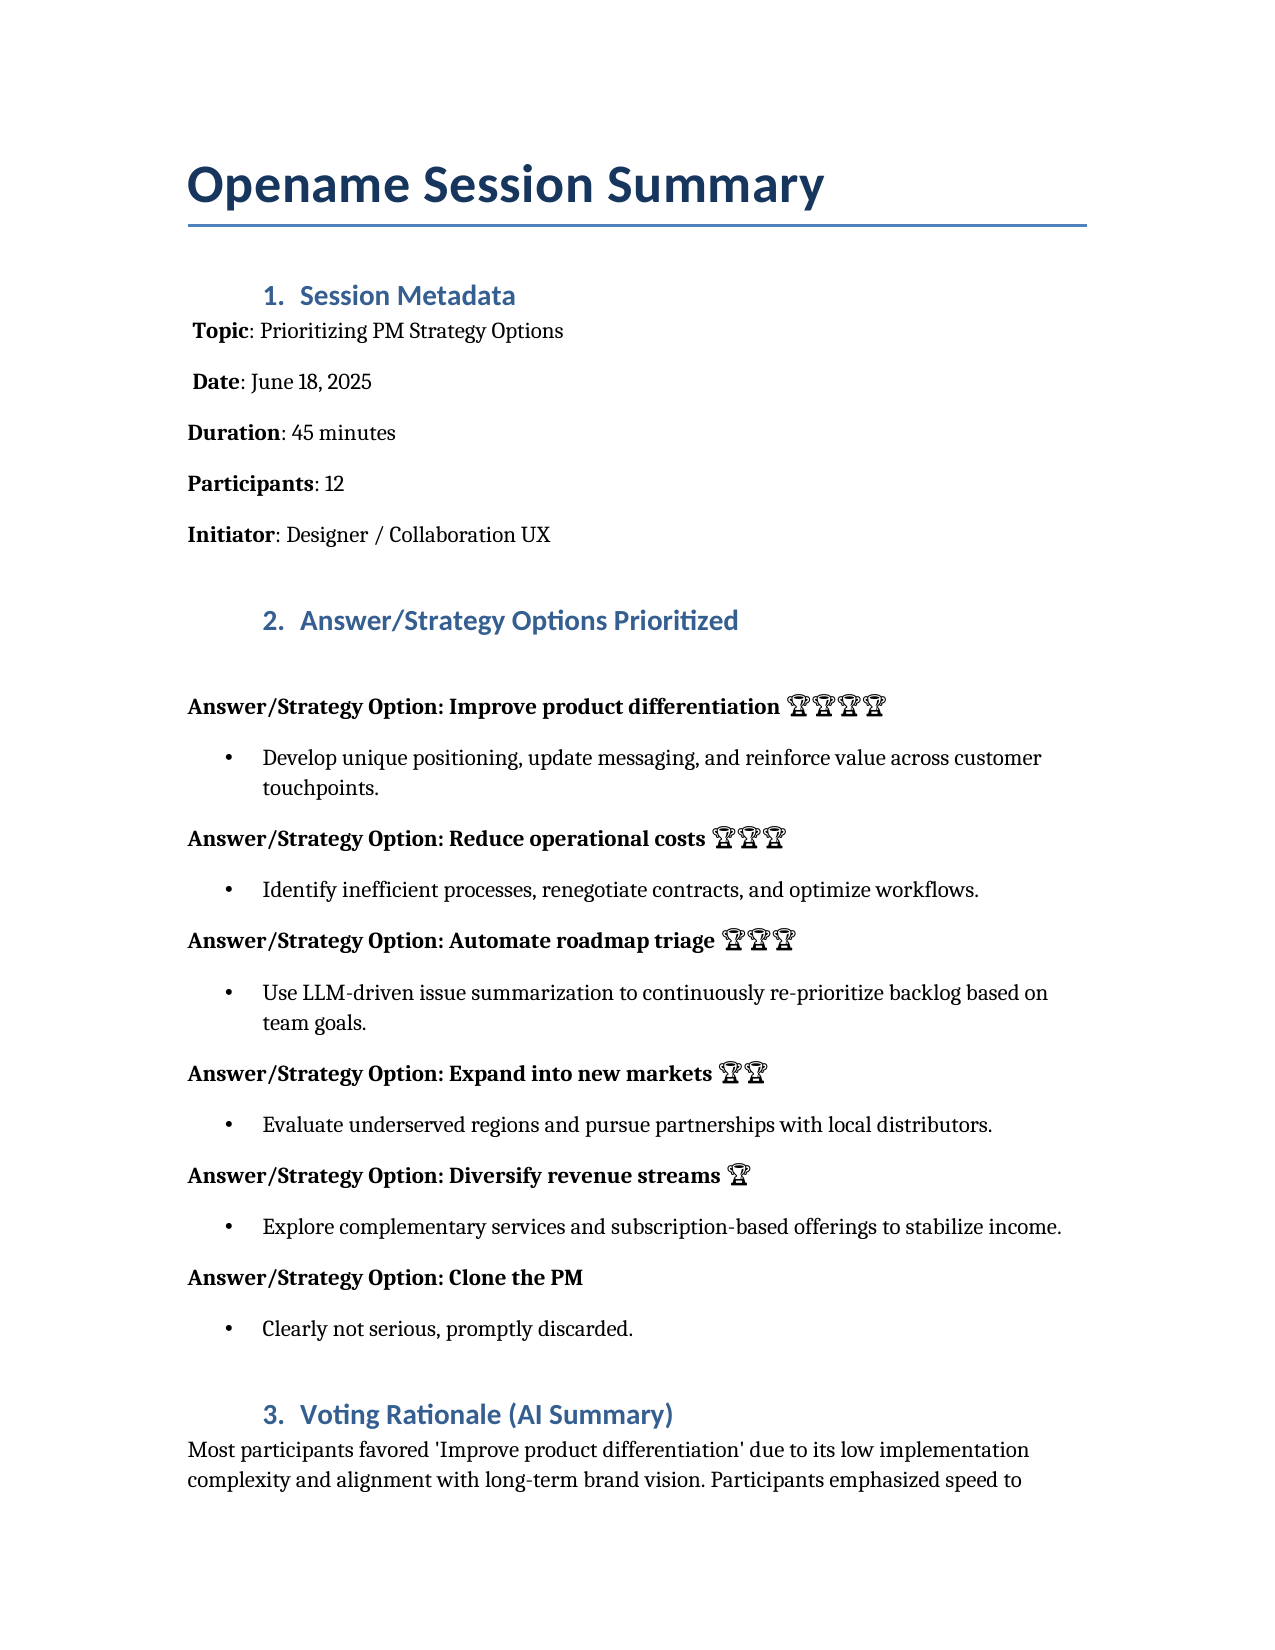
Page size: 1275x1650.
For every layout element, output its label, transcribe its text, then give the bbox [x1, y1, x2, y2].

text Most participants favored 'Improve product differentiation' due to its low implementation complexity and alignment with long-term brand vision. Participants emphasized speed to [187, 1437, 1087, 1493]
text Answer/Strategy Option: Expand into new markets 🏆🏆 [187, 1061, 1087, 1087]
list Evaluate underserved regions and pursue partnerships with local distributors. [225, 1112, 1087, 1138]
text Initiator: Designer / Collaboration UX [187, 522, 1087, 548]
subtitle Voting Rationale (AI Summary) [262, 1396, 1087, 1432]
text Answer/Strategy Option: Automate roadmap triage 🏆🏆🏆 [187, 928, 1087, 954]
subtitle Answer/Strategy Options Prioritized [262, 602, 1087, 637]
list Develop unique positioning, update messaging, and reinforce value across customer touchpoints. [225, 745, 1087, 801]
text Answer/Strategy Option: Diversify revenue streams 🏆 [187, 1163, 1087, 1189]
text Answer/Strategy Option: Clone the PM [187, 1265, 1087, 1291]
text Answer/Strategy Option: Reduce operational costs 🏆🏆🏆 [187, 826, 1087, 852]
subtitle Session Metadata [262, 277, 1087, 312]
list Clearly not serious, promptly discarded. [225, 1316, 1087, 1342]
text Participants: 12 [187, 471, 1087, 497]
list Use LLM-driven issue summarization to continuously re-prioritize backlog based on team goals. [225, 979, 1087, 1036]
list Identify inefficient processes, renegotiate contracts, and optimize workflows. [225, 877, 1087, 903]
text Duration: 45 minutes [187, 419, 1087, 446]
text Topic: Prioritizing PM Strategy Options [187, 317, 1087, 344]
text Answer/Strategy Option: Improve product differentiation 🏆🏆🏆🏆 [187, 694, 1087, 720]
text Date: June 18, 2025 [187, 368, 1087, 395]
list Explore complementary services and subscription-based offerings to stabilize income. [225, 1214, 1087, 1240]
title Opename Session Summary [187, 150, 1087, 227]
